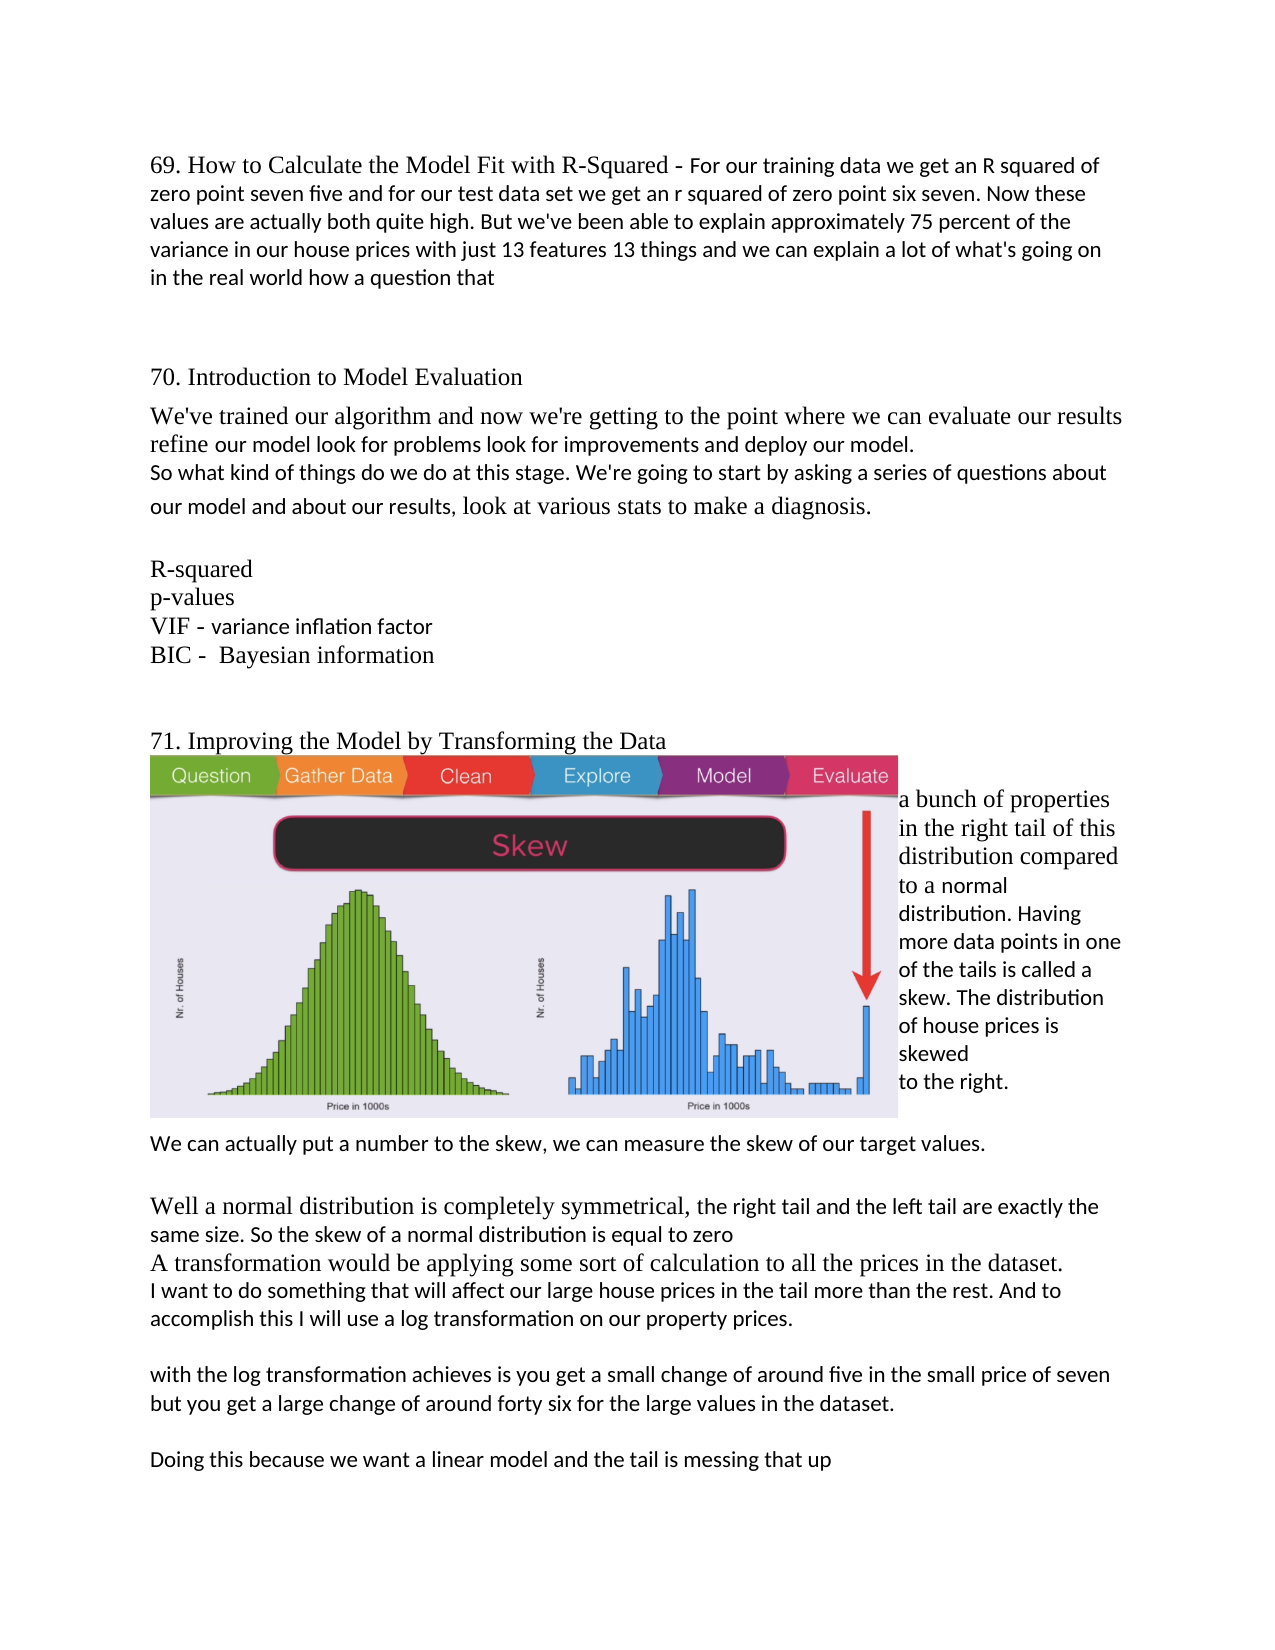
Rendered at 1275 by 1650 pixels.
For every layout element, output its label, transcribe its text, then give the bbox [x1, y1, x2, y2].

text 71. Improving the Model by Transforming the Data [150, 726, 1125, 755]
text Well a normal distribution is completely symmetrical, the right tail and the left tail are exactly the same size. So the skew of a normal distribution is equal to zero [150, 1191, 1125, 1248]
text We've trained our algorithm and now we're getting to the point where we can evaluate our results refine our model look for problems look for improvements and deploy our model. [150, 401, 1125, 458]
text 70. Introduction to Model Evaluation [150, 362, 1125, 390]
text Doing this because we want a linear model and the tail is messing that up [150, 1445, 1125, 1473]
text VIF - variance inflation factor [150, 611, 1125, 640]
text to the right. [899, 1067, 1125, 1095]
text p-values [150, 582, 1125, 611]
text I want to do something that will affect our large house prices in the tail more than the rest. And to accomplish this I will use a log transformation on our property prices. [150, 1277, 1125, 1333]
text So what kind of things do we do at this stage. We're going to start by asking a series of questions about our model and about our results, look at various stats to make a diagnosis. [150, 458, 1125, 520]
text We can actually put a number to the skew, we can measure the skew of our target values. [150, 1129, 1125, 1157]
text BIC - Bayesian information [150, 640, 1125, 669]
text 69. How to Calculate the Model Fit with R-Squared - For our training data we get an R squared of zero point seven five and for our test data set we get an r squared of zero point six seven. Now these values are actually both quite high. But we've been able to explain approximately 75 percent of the variance in our house prices with just 13 features 13 things and we can explain a lot of what's going on in the real world how a question that [150, 150, 1125, 291]
text with the log transformation achieves is you get a small change of around five in the small price of seven but you get a large change of around forty six for the large values in the dataset. [150, 1361, 1125, 1417]
text A transformation would be applying some sort of calculation to all the prices in the dataset. [150, 1248, 1125, 1277]
text R-squared [150, 554, 1125, 582]
text a bunch of properties in the right tail of this distribution compared to a normal distribution. Having more data points in one of the tails is called a skew. The distribution of house prices is skewed [899, 784, 1125, 1067]
picture [150, 755, 899, 1118]
